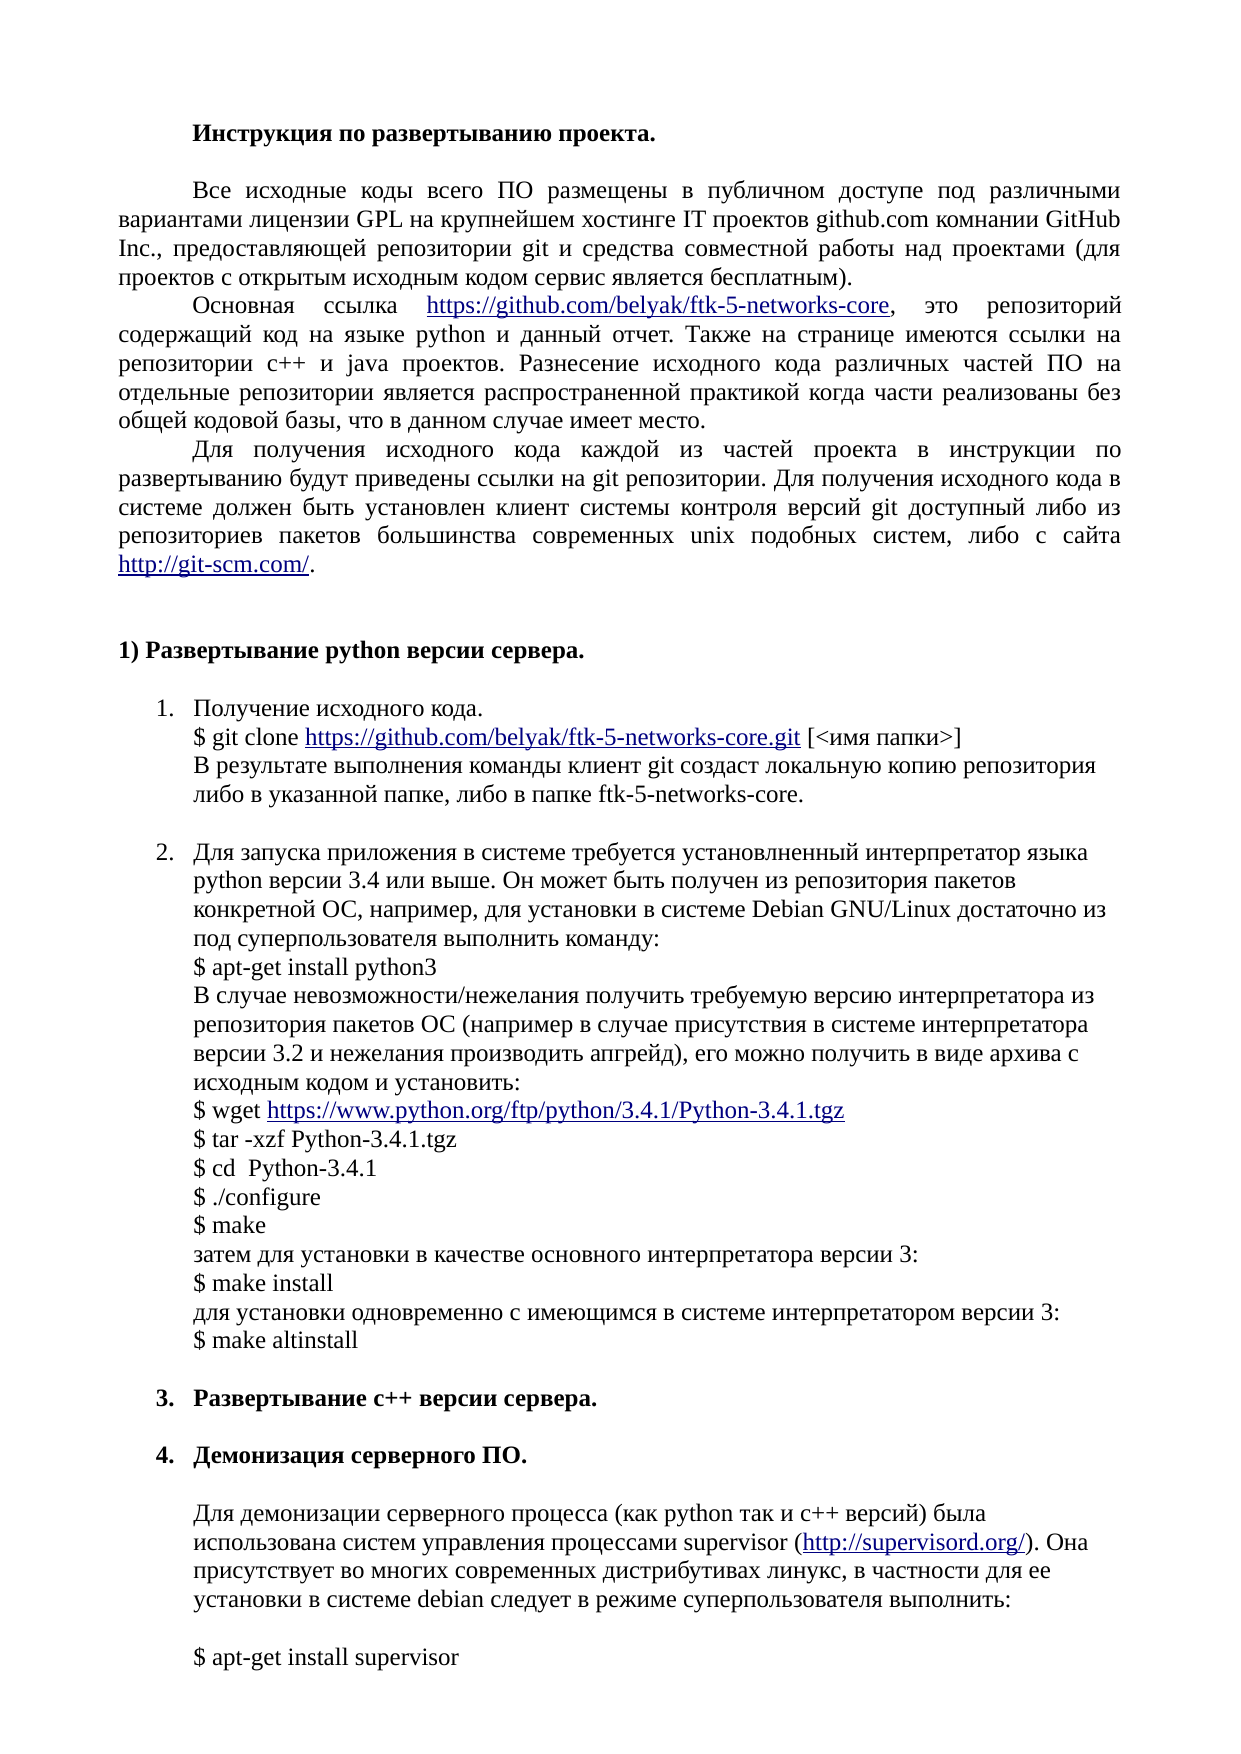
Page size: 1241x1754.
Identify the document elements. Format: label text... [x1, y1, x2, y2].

list $ git clone https://github.com/belyak/ftk-5-networks-core.git [<имя папки>] [156, 722, 1122, 751]
list В результате выполнения команды клиент git создаст локальную копию репозитория либо в указанной папке, либо в папке ftk-5-networks-core. [156, 751, 1122, 808]
list Получение исходного кода. [156, 693, 1122, 722]
list $ apt-get install supervisor [156, 1642, 1122, 1671]
list В случае невозможности/нежелания получить требуемую версию интерпретатора из репозитория пакетов ОС (например в случае присутствия в системе интерпретатора версии 3.2 и нежелания производить апгрейд), его можно получить в виде архива с исходным кодом и установить: [156, 981, 1122, 1096]
list Для демонизации серверного процесса (как python так и с++ версий) была использована систем управления процессами supervisor (http://supervisord.org/). Она присутствует во многих современных дистрибутивах линукс, в частности для ее установки в системе debian следует в режиме суперпользователя выполнить: [156, 1498, 1122, 1613]
list затем для установки в качестве основного интерпретатора версии 3: [156, 1239, 1122, 1268]
list Для запуска приложения в системе требуется установлненный интерпретатор языка python версии 3.4 или выше. Он может быть получен из репозитория пакетов конкретной ОС, например, для установки в системе Debian GNU/Linux достаточно из под суперпользователя выполнить команду: [156, 837, 1122, 952]
text Все исходные коды всего ПО размещены в публичном доступе под различными вариантами лицензии GPL на крупнейшем хостинге IT проектов github.com комнании GitHub Inc., предоставляющей репозитории git и средства совместной работы над проектами (для проектов с открытым исходным кодом сервис является бесплатным). [118, 176, 1122, 291]
text Инструкция по развертыванию проекта. [118, 118, 1122, 147]
list $ ./configure [156, 1182, 1122, 1211]
text Для получения исходного кода каждой из частей проекта в инструкции по развертыванию будут приведены ссылки на git репозитории. Для получения исходного кода в системе должен быть установлен клиент системы контроля версий git доступный либо из репозиториев пакетов большинства современных unix подобных систем, либо с сайта http://git-scm.com/. [118, 434, 1122, 578]
list $ apt-get install python3 [156, 952, 1122, 981]
list $ make altinstall [156, 1326, 1122, 1354]
list Развертывание с++ версии сервера. [156, 1383, 1122, 1412]
list $ make install [156, 1268, 1122, 1297]
list $ tar -xzf Python-3.4.1.tgz [156, 1124, 1122, 1153]
list $ wget https://www.python.org/ftp/python/3.4.1/Python-3.4.1.tgz [156, 1096, 1122, 1124]
list $ cd Python-3.4.1 [156, 1153, 1122, 1182]
list Демонизация серверного ПО. [156, 1441, 1122, 1469]
list для установки одновременно с имеющимся в системе интерпретатором версии 3: [156, 1297, 1122, 1326]
list $ make [156, 1211, 1122, 1239]
text Основная ссылка https://github.com/belyak/ftk-5-networks-core, это репозиторий содержащий код на языке python и данный отчет. Также на странице имеются ссылки на репозитории с++ и java проектов. Разнесение исходного кода различных частей ПО на отдельные репозитории является распространенной практикой когда части реализованы без общей кодовой базы, что в данном случае имеет место. [118, 291, 1122, 434]
text 1) Развертывание python версии сервера. [118, 636, 1122, 664]
